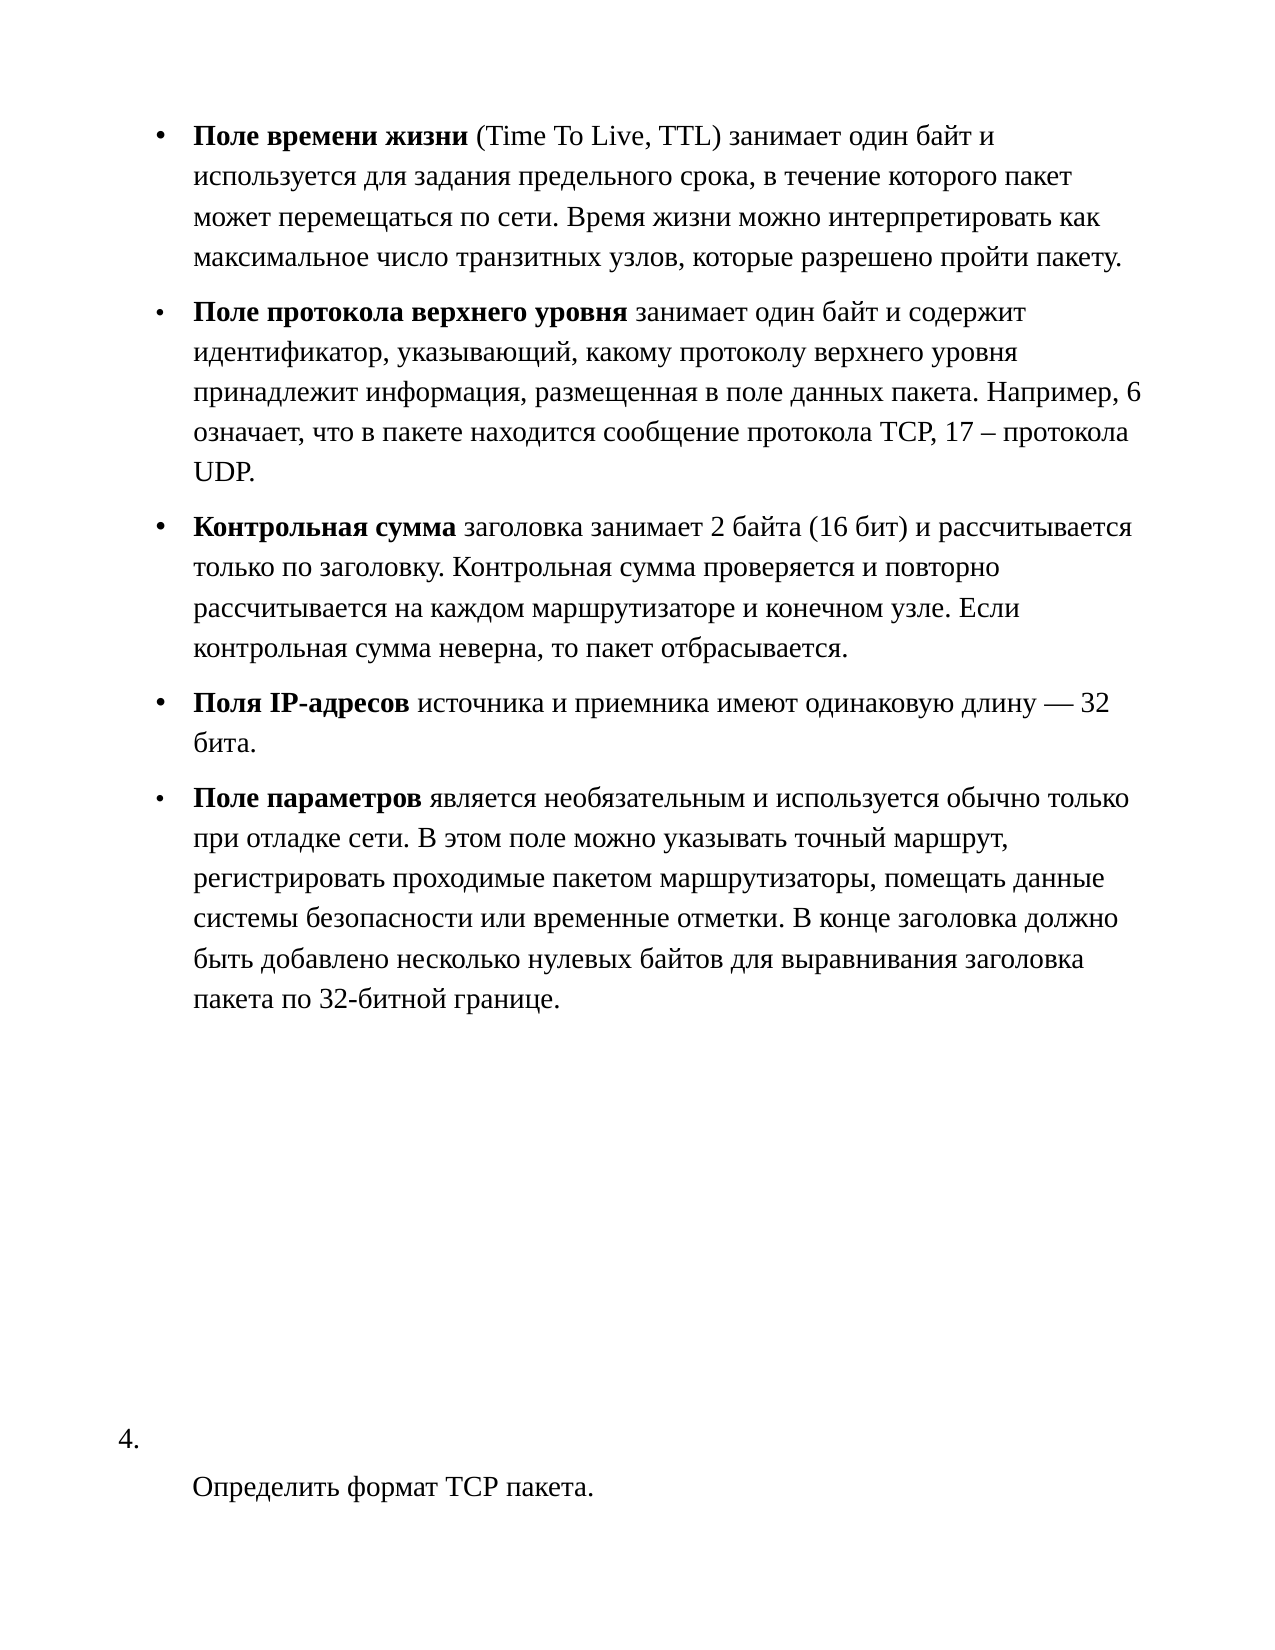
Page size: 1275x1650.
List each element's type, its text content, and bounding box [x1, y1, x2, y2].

list Контрольная сумма заголовка занимает 2 байта (16 бит) и рассчитывается только по заголовку. Контрольная сумма проверяется и повторно рассчитывается на каждом маршрутизаторе и конечном узле. Если контрольная сумма неверна, то пакет отбрасывается. [156, 509, 1157, 663]
text Определить формат ТСР пакета. [118, 1469, 1157, 1502]
list Поле протокола верхнего уровня занимает один байт и содержит идентификатор, указывающий, какому протоколу верхнего уровня принадлежит информация, размещенная в поле данных пакета. Например, 6 означает, что в пакете находится сообщение протокола TCP, 17 – протокола UDP. [156, 294, 1157, 488]
list Поля IP-адресов источника и приемника имеют одинаковую длину — 32 бита. [156, 685, 1157, 759]
list Поле времени жизни (Time То Live, TTL) занимает один байт и используется для задания предельного срока, в течение которого пакет может перемещаться по сети. Время жизни можно интерпретировать как максимальное число транзитных узлов, которые разрешено пройти пакету. [156, 118, 1157, 272]
text 4. [118, 1421, 1157, 1454]
list Поле параметров является необязательным и используется обычно только при отладке сети. В этом поле можно указывать точный маршрут, регистрировать проходимые пакетом маршрутизаторы, помещать данные системы безопасности или временные отметки. В конце заголовка должно быть добавлено несколько нулевых байтов для выравнивания заголовка пакета по 32-битной границе. [156, 780, 1157, 1014]
